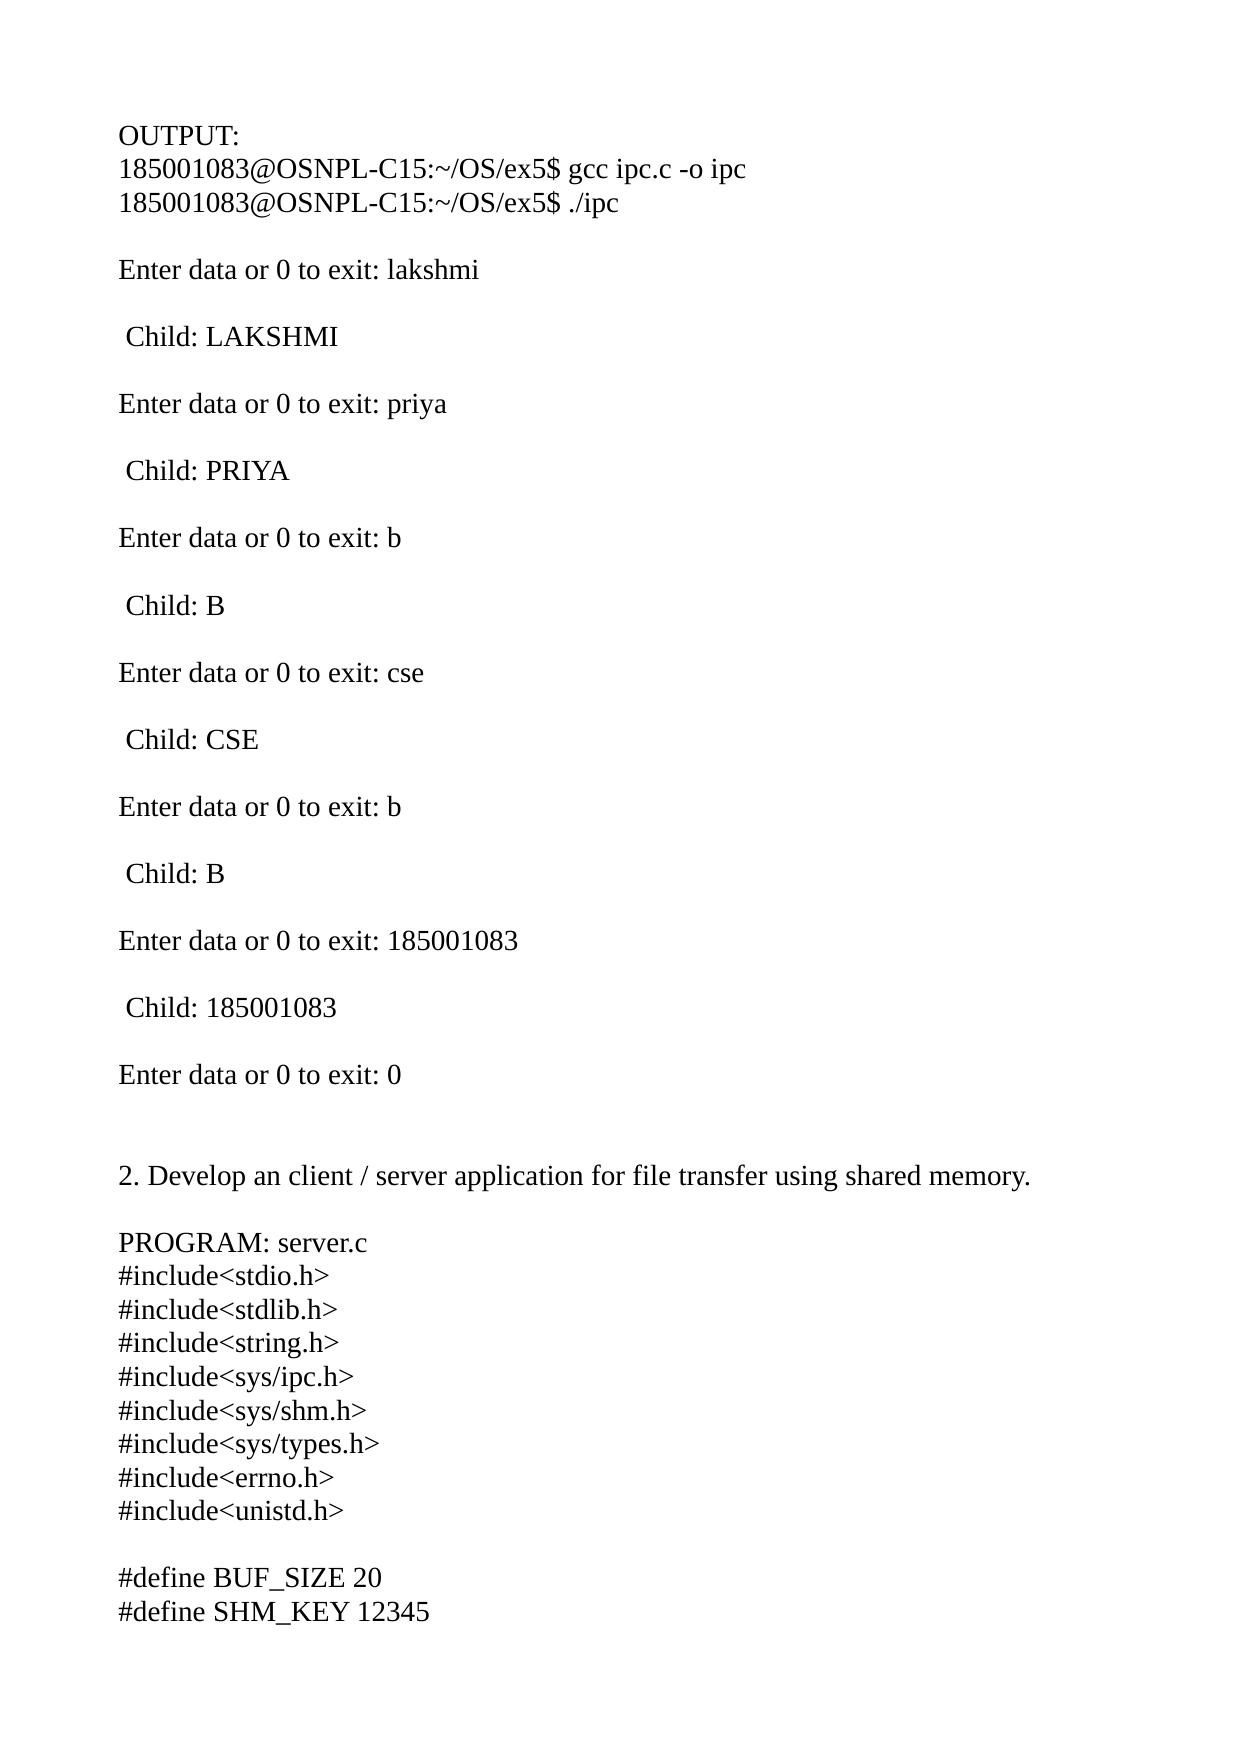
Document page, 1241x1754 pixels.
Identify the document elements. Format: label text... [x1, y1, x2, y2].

text Child: CSE [118, 722, 1122, 755]
text Child: B [118, 856, 1122, 889]
text #include<errno.h> [118, 1460, 1122, 1493]
text Enter data or 0 to exit: b [118, 521, 1122, 554]
text #include<string.h> [118, 1326, 1122, 1359]
text PROGRAM: server.c [118, 1225, 1122, 1258]
text Enter data or 0 to exit: priya [118, 386, 1122, 420]
text #include<sys/shm.h> [118, 1393, 1122, 1426]
text Enter data or 0 to exit: 0 [118, 1057, 1122, 1091]
text 185001083@OSNPL-C15:~/OS/ex5$ gcc ipc.c -o ipc [118, 152, 1122, 185]
text #include<unistd.h> [118, 1493, 1122, 1527]
text #define SHM_KEY 12345 [118, 1594, 1122, 1627]
text #include<stdio.h> [118, 1258, 1122, 1292]
text Child: B [118, 588, 1122, 621]
text OUTPUT: [118, 118, 1122, 152]
text Child: 185001083 [118, 990, 1122, 1024]
text Enter data or 0 to exit: cse [118, 655, 1122, 688]
text #include<sys/ipc.h> [118, 1359, 1122, 1393]
text Child: LAKSHMI [118, 319, 1122, 353]
text #include<sys/types.h> [118, 1426, 1122, 1460]
text #define BUF_SIZE 20 [118, 1560, 1122, 1594]
text Enter data or 0 to exit: b [118, 789, 1122, 822]
text 185001083@OSNPL-C15:~/OS/ex5$ ./ipc [118, 185, 1122, 219]
text 2. Develop an client / server application for file transfer using shared memory. [118, 1158, 1122, 1191]
text Child: PRIYA [118, 453, 1122, 487]
text #include<stdlib.h> [118, 1292, 1122, 1326]
text Enter data or 0 to exit: lakshmi [118, 252, 1122, 286]
text Enter data or 0 to exit: 185001083 [118, 923, 1122, 957]
